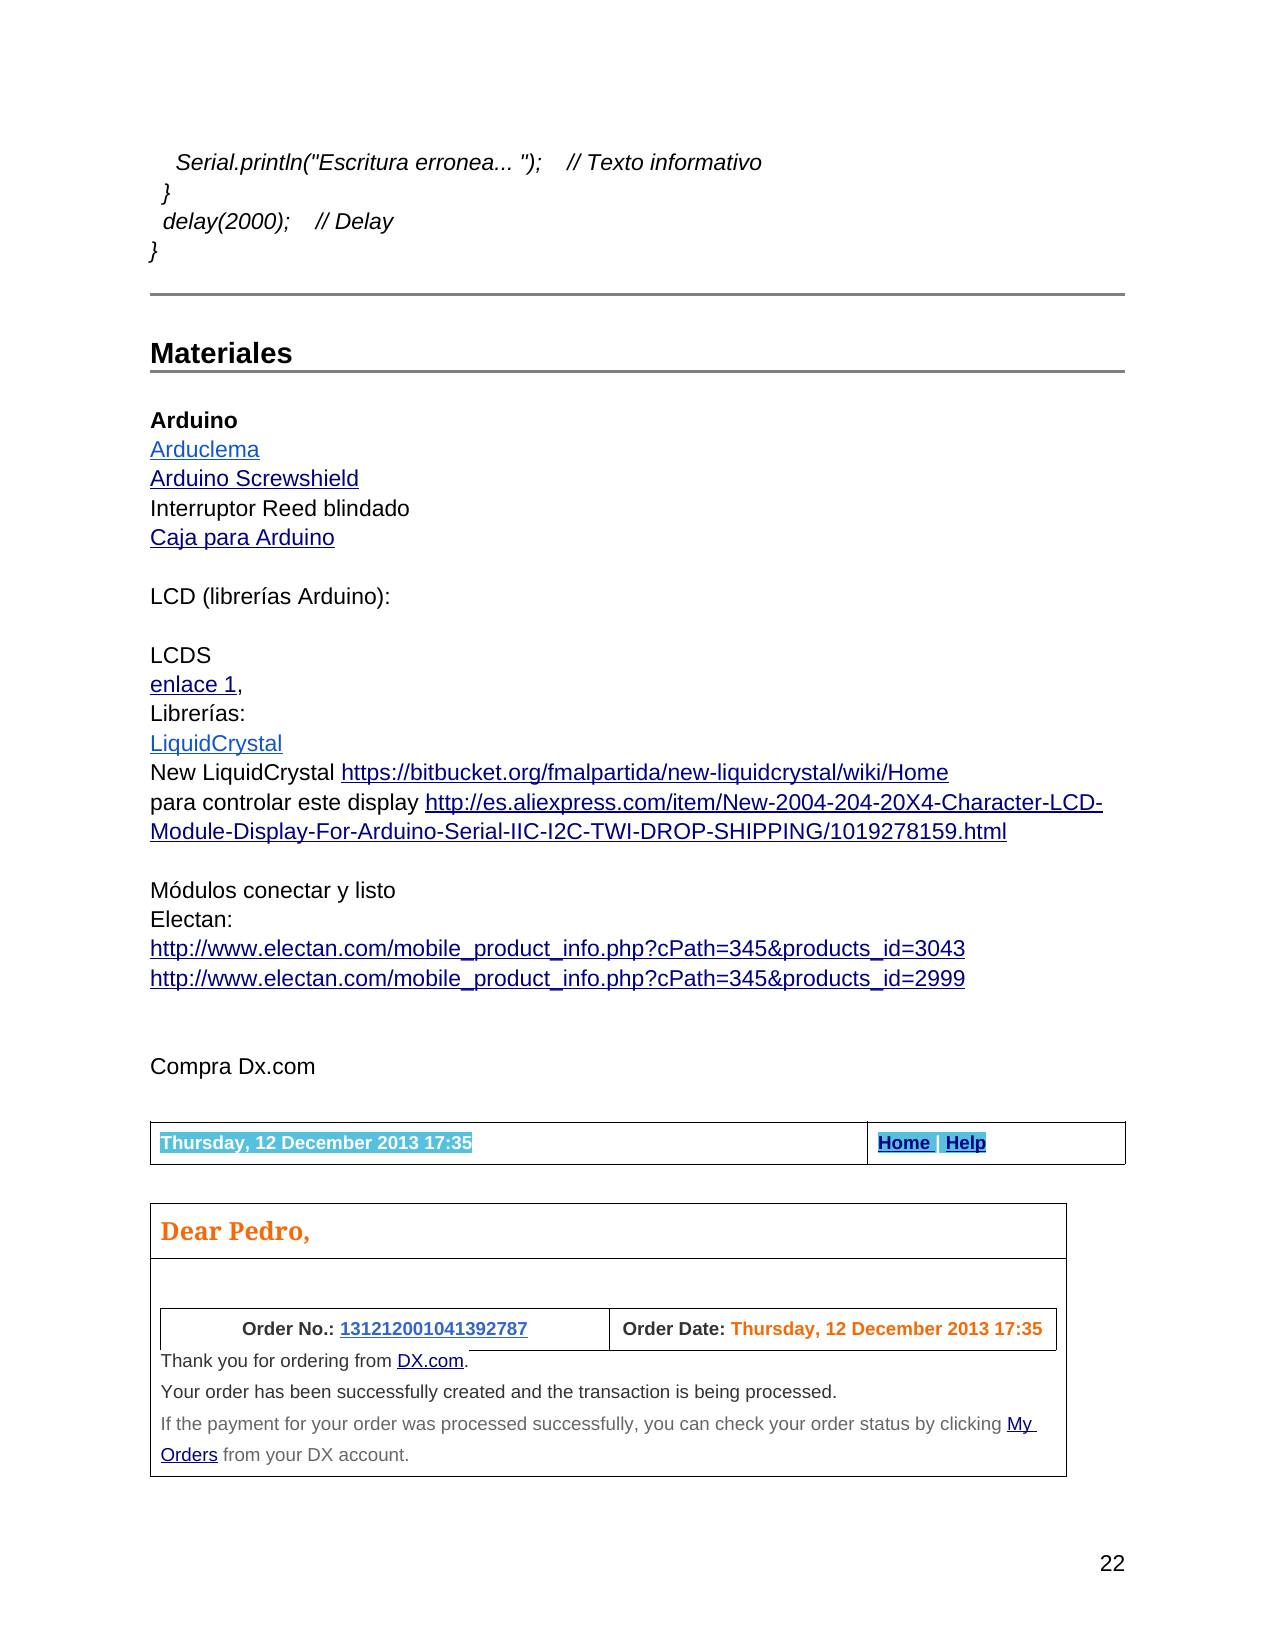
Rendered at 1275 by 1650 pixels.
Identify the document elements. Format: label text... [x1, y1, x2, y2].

text LiquidCrystal [150, 730, 1125, 756]
text LCDS [150, 642, 1125, 668]
text New LiquidCrystal https://bitbucket.org/fmalpartida/new-liquidcrystal/wiki/Home [150, 760, 1125, 785]
text Módulos conectar y listo [150, 877, 1125, 903]
text http://www.electan.com/mobile_product_info.php?cPath=345&products_id=3043 [150, 936, 1125, 962]
text enlace 1, [150, 672, 1125, 697]
table_header Dear Pedro, [151, 1204, 1066, 1258]
table_header Thursday, 12 December 2013 17:35 [151, 1123, 867, 1164]
text http://www.electan.com/mobile_product_info.php?cPath=345&products_id=2999 [150, 965, 1125, 991]
text Materiales [150, 337, 1125, 370]
text LCD (librerías Arduino): [150, 583, 1125, 609]
text Caja para Arduino [150, 525, 1125, 550]
text Arduino Screwshield [150, 466, 1125, 492]
table_header Home | Help [868, 1123, 1125, 1164]
text Arduclema [150, 437, 1125, 462]
text Serial.println("Escritura erronea... "); // Texto informativo [150, 150, 1125, 176]
text Librerías: [150, 701, 1125, 727]
table_cell Thank you for ordering from DX.com. Your order has been successfully created and the transaction is being processed. If the payment for your order was processed successfully, you can check your order status by clicking My Orders from your DX account. [151, 1259, 1066, 1476]
text } [150, 238, 1125, 264]
table_header Order Date: Thursday, 12 December 2013 17:35 [610, 1309, 1056, 1350]
text } [150, 179, 1125, 205]
text delay(2000); // Delay [150, 209, 1125, 234]
text Compra Dx.com [150, 1053, 1125, 1079]
text Electan: [150, 907, 1125, 932]
table_header Order No.: 131212001041392787 [161, 1309, 609, 1350]
text Interruptor Reed blindado [150, 495, 1125, 521]
text Arduino [150, 407, 1125, 433]
text para controlar este display http://es.aliexpress.com/item/New-2004-204-20X4-Character-LCD-Module-Display-For-Arduino-Serial-IIC-I2C-TWI-DROP-SHIPPING/1019278159.html [150, 789, 1125, 844]
